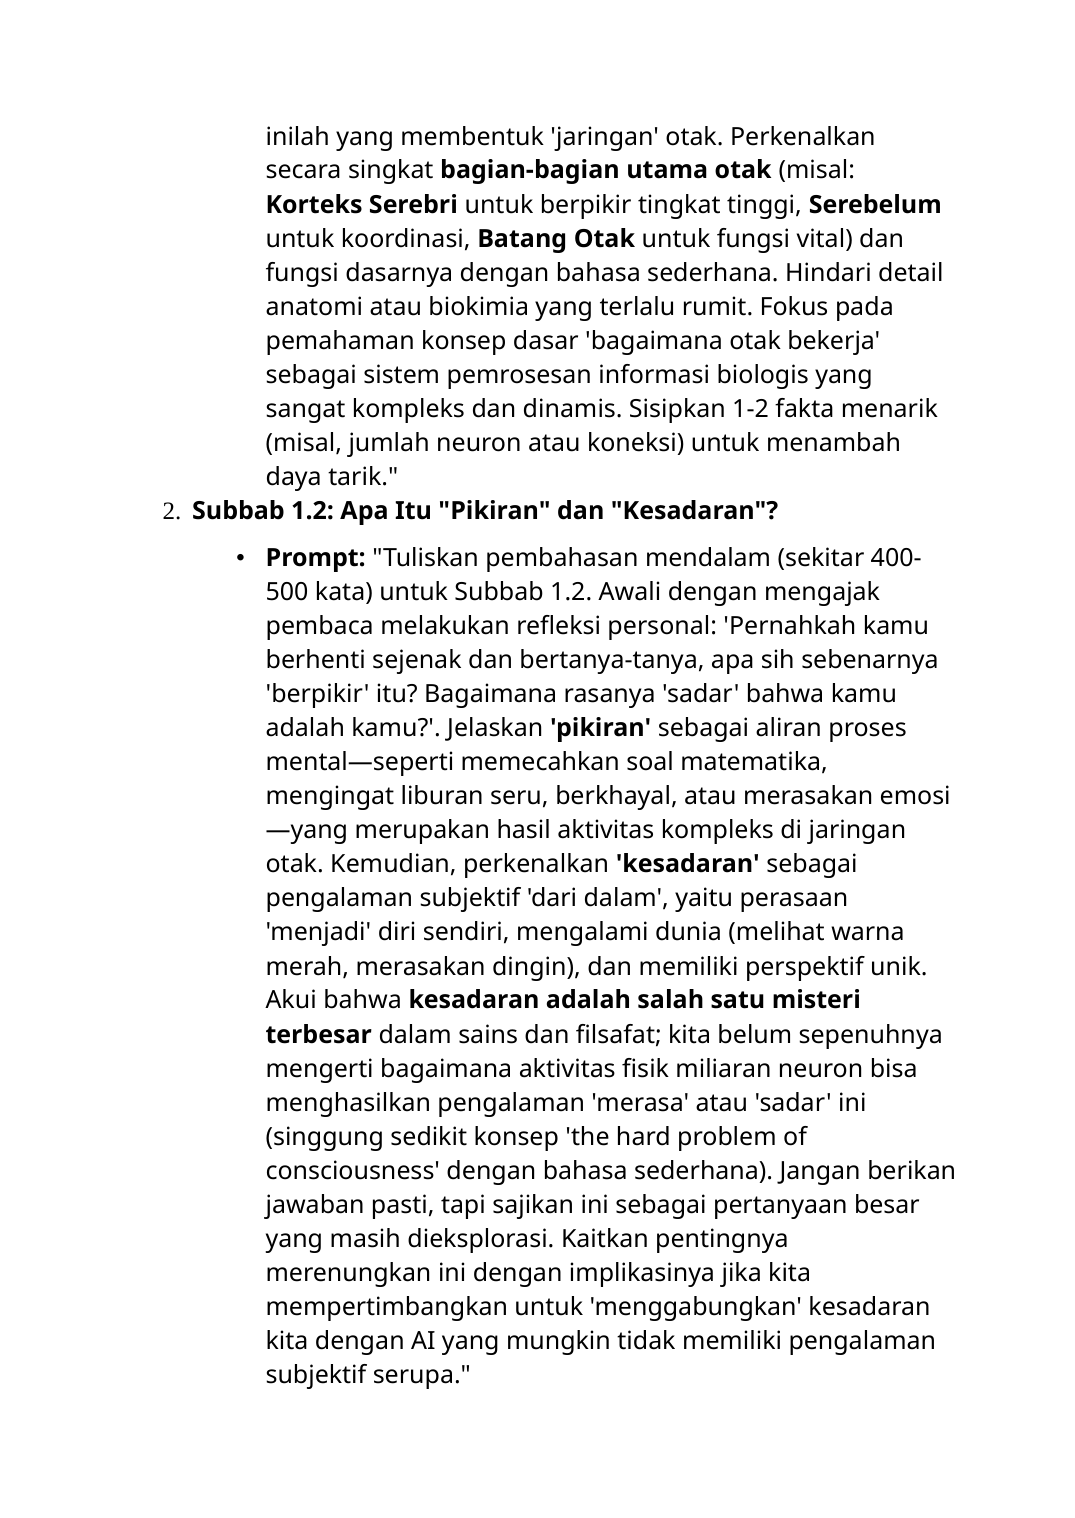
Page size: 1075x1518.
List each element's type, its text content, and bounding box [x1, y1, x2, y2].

list Prompt: "Tuliskan pembahasan mendalam (sekitar 400-500 kata) untuk Subbab 1.2. Awali dengan mengajak pembaca melakukan refleksi personal: 'Pernahkah kamu berhenti sejenak dan bertanya-tanya, apa sih sebenarnya 'berpikir' itu? Bagaimana rasanya 'sadar' bahwa kamu adalah kamu?'. Jelaskan 'pikiran' sebagai aliran proses mental—seperti memecahkan soal matematika, mengingat liburan seru, berkhayal, atau merasakan emosi—yang merupakan hasil aktivitas kompleks di jaringan otak. Kemudian, perkenalkan 'kesadaran' sebagai pengalaman subjektif 'dari dalam', yaitu perasaan 'menjadi' diri sendiri, mengalami dunia (melihat warna merah, merasakan dingin), dan memiliki perspektif unik. Akui bahwa kesadaran adalah salah satu misteri terbesar dalam sains dan filsafat; kita belum sepenuhnya mengerti bagaimana aktivitas fisik miliaran neuron bisa menghasilkan pengalaman 'merasa' atau 'sadar' ini (singgung sedikit konsep 'the hard problem of consciousness' dengan bahasa sederhana). Jangan berikan jawaban pasti, tapi sajikan ini sebagai pertanyaan besar yang masih dieksplorasi. Kaitkan pentingnya merenungkan ini dengan implikasinya jika kita mempertimbangkan untuk 'menggabungkan' kesadaran kita dengan AI yang mungkin tidak memiliki pengalaman subjektif serupa." [236, 539, 957, 1391]
list Subbab 1.2: Apa Itu "Pikiran" dan "Kesadaran"? [162, 493, 957, 527]
list inilah yang membentuk 'jaringan' otak. Perkenalkan secara singkat bagian-bagian utama otak (misal: Korteks Serebri untuk berpikir tingkat tinggi, Serebelum untuk koordinasi, Batang Otak untuk fungsi vital) dan fungsi dasarnya dengan bahasa sederhana. Hindari detail anatomi atau biokimia yang terlalu rumit. Fokus pada pemahaman konsep dasar 'bagaimana otak bekerja' sebagai sistem pemrosesan informasi biologis yang sangat kompleks dan dinamis. Sisipkan 1-2 fakta menarik (misal, jumlah neuron atau koneksi) untuk menambah daya tarik." [236, 118, 957, 493]
